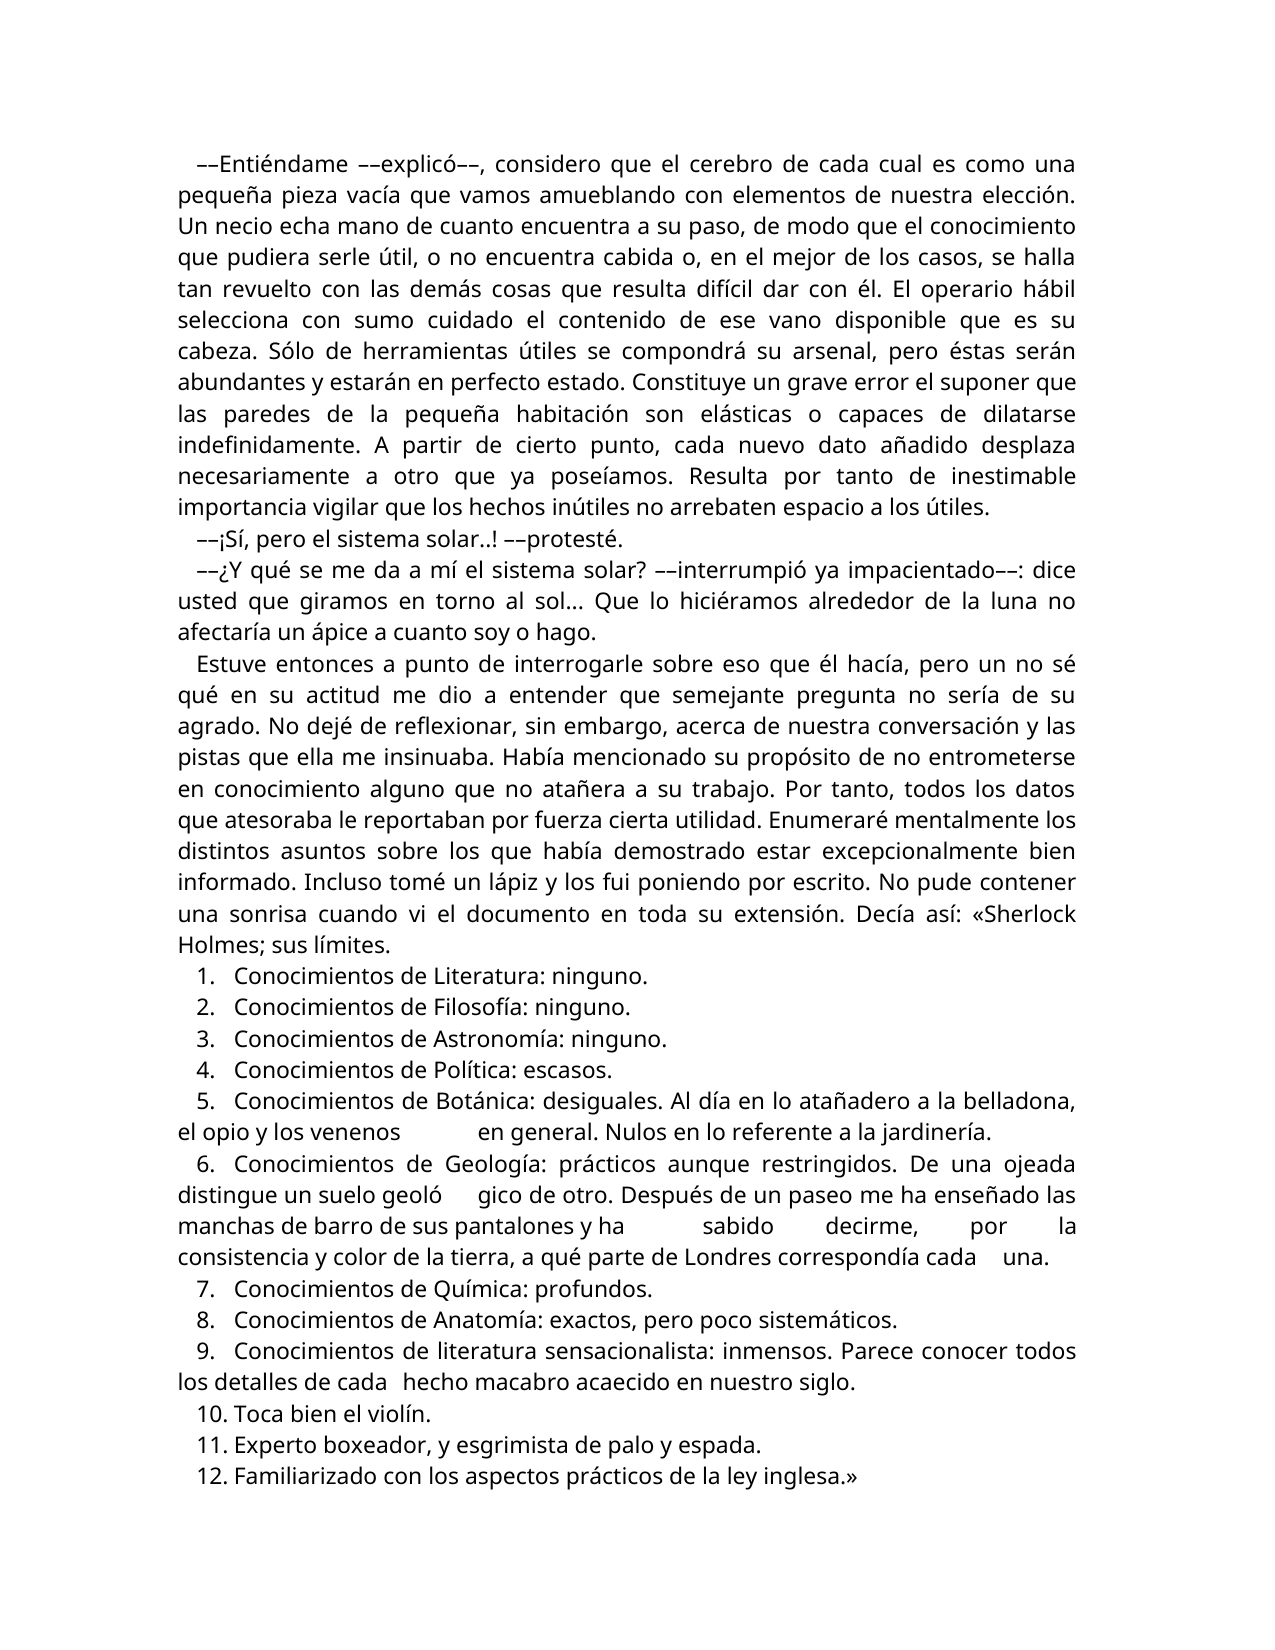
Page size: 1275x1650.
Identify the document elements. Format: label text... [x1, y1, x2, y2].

subtitle 9. Conocimientos de literatura sensacionalista: inmensos. Parece conocer todos los detalles de cada hecho macabro acaecido en nuestro siglo. [177, 1335, 1077, 1398]
subtitle 5. Conocimientos de Botánica: desiguales. Al día en lo atañadero a la belladona, el opio y los venenos en general. Nulos en lo referente a la jardinería. [177, 1085, 1077, 1148]
subtitle 2. Conocimientos de Filosofía: ninguno. [177, 991, 1077, 1023]
subtitle 1. Conocimientos de Literatura: ninguno. [177, 960, 1077, 991]
subtitle Estuve entonces a punto de interrogarle sobre eso que él hacía, pero un no sé qué en su actitud me dio a entender que semejante pregunta no sería de su agrado. No dejé de reflexionar, sin embargo, acerca de nuestra conversación y las pistas que ella me insinuaba. Había mencionado su propósito de no entrometerse en conocimiento alguno que no atañera a su trabajo. Por tanto, todos los datos que atesoraba le reportaban por fuerza cierta utilidad. Enumeraré mentalmente los distintos asuntos sobre los que había demostrado estar excepcionalmente bien informado. Incluso tomé un lápiz y los fui poniendo por escrito. No pude contener una sonrisa cuando vi el documento en toda su extensión. Decía así: «Sherlock Holmes; sus límites. [177, 648, 1077, 960]
subtitle ––Entiéndame ––explicó––, considero que el cerebro de cada cual es como una pequeña pieza vacía que vamos amueblando con elementos de nuestra elección. Un necio echa mano de cuanto encuentra a su paso, de modo que el conocimiento que pudiera serle útil, o no encuentra cabida o, en el mejor de los casos, se halla tan revuelto con las demás cosas que resulta difícil dar con él. El operario hábil selecciona con sumo cuidado el contenido de ese vano disponible que es su cabeza. Sólo de herramientas útiles se compondrá su arsenal, pero éstas serán abundantes y estarán en perfecto estado. Constituye un grave error el suponer que las paredes de la pequeña habitación son elásticas o capaces de dilatarse indefinidamente. A partir de cierto punto, cada nuevo dato añadido desplaza necesariamente a otro que ya poseíamos. Resulta por tanto de inestimable importancia vigilar que los hechos inútiles no arrebaten espacio a los útiles. [177, 148, 1077, 523]
subtitle 6. Conocimientos de Geología: prácticos aunque restringidos. De una ojeada distingue un suelo geoló gico de otro. Después de un paseo me ha enseñado las manchas de barro de sus pantalones y ha sabido decirme, por la consistencia y color de la tierra, a qué parte de Londres correspondía cada una. [177, 1148, 1077, 1273]
subtitle ––¿Y qué se me da a mí el sistema solar? ––interrumpió ya impacientado––: dice usted que giramos en torno al sol... Que lo hiciéramos alrededor de la luna no afectaría un ápice a cuanto soy o hago. [177, 554, 1077, 648]
subtitle 4. Conocimientos de Política: escasos. [177, 1054, 1077, 1085]
subtitle 12. Familiarizado con los aspectos prácticos de la ley inglesa.» [177, 1460, 1077, 1491]
subtitle 7. Conocimientos de Química: profundos. [177, 1273, 1077, 1304]
subtitle 3. Conocimientos de Astronomía: ninguno. [177, 1023, 1077, 1054]
subtitle 10. Toca bien el violín. [177, 1398, 1077, 1429]
subtitle 8. Conocimientos de Anatomía: exactos, pero poco sistemáticos. [177, 1304, 1077, 1335]
subtitle ––¡Sí, pero el sistema solar..! ––protesté. [177, 523, 1077, 554]
subtitle 11. Experto boxeador, y esgrimista de palo y espada. [177, 1429, 1077, 1460]
